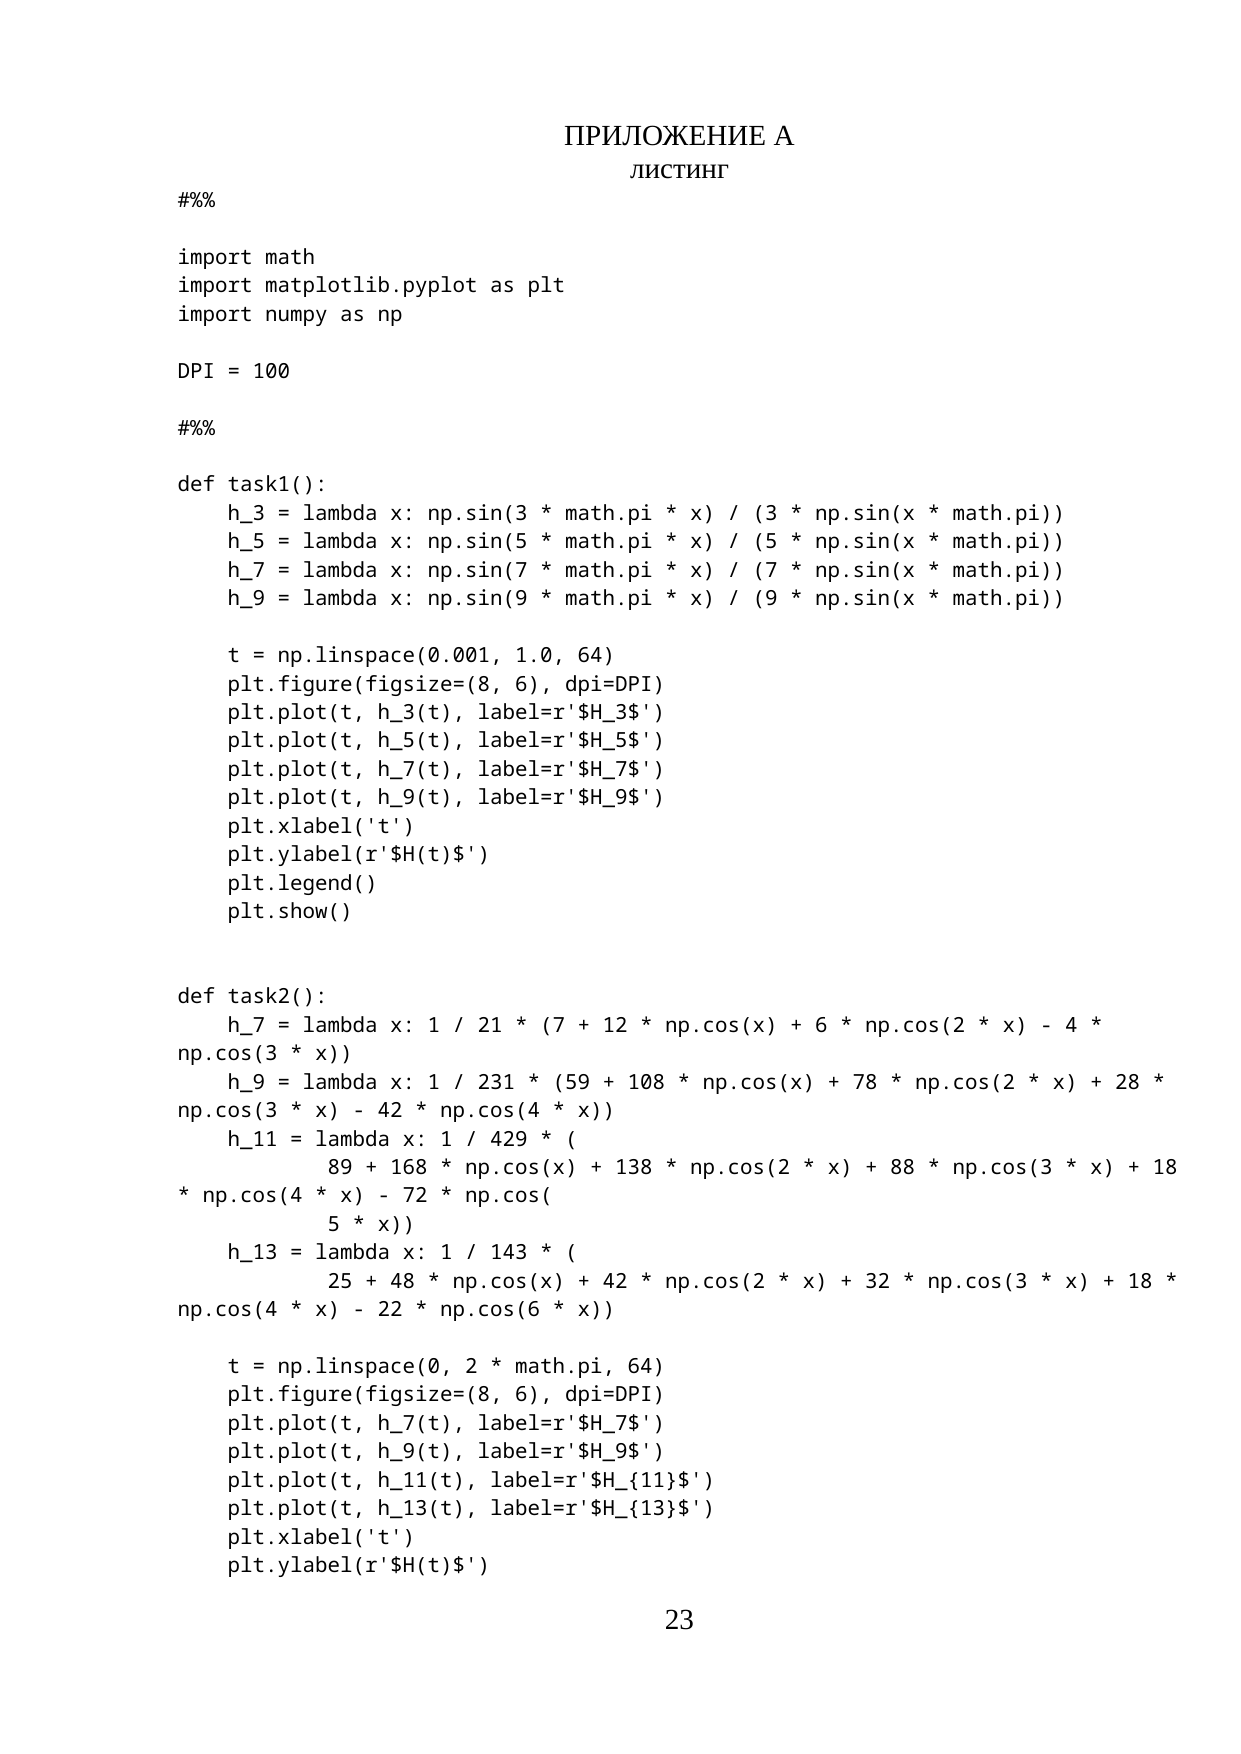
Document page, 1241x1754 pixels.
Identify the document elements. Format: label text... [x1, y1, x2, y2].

text h_3 = lambda x: np.sin(3 * math.pi * x) / (3 * np.sin(x * math.pi)) [177, 498, 1181, 526]
text 89 + 168 * np.cos(x) + 138 * np.cos(2 * x) + 88 * np.cos(3 * x) + 18 * np.cos(4 * x) - 72 * np.cos( [177, 1152, 1181, 1209]
text plt.xlabel('t') [177, 811, 1181, 839]
text 5 * x)) [177, 1209, 1181, 1237]
text plt.plot(t, h_9(t), label=r'$H_9$') [177, 1436, 1181, 1465]
text plt.plot(t, h_7(t), label=r'$H_7$') [177, 754, 1181, 782]
text t = np.linspace(0, 2 * math.pi, 64) [177, 1351, 1181, 1379]
text h_5 = lambda x: np.sin(5 * math.pi * x) / (5 * np.sin(x * math.pi)) [177, 526, 1181, 555]
text plt.xlabel('t') [177, 1522, 1181, 1550]
text def task1(): [177, 469, 1181, 498]
text листинг [177, 152, 1181, 185]
text def task2(): [177, 981, 1181, 1010]
text plt.show() [177, 896, 1181, 924]
text h_7 = lambda x: 1 / 21 * (7 + 12 * np.cos(x) + 6 * np.cos(2 * x) - 4 * np.cos(3 * x)) [177, 1010, 1181, 1067]
text plt.plot(t, h_13(t), label=r'$H_{13}$') [177, 1493, 1181, 1522]
text #%% [177, 413, 1181, 441]
text ПРИЛОЖЕНИЕ А [177, 118, 1181, 152]
text h_11 = lambda x: 1 / 429 * ( [177, 1124, 1181, 1152]
text plt.plot(t, h_3(t), label=r'$H_3$') [177, 697, 1181, 726]
text h_7 = lambda x: np.sin(7 * math.pi * x) / (7 * np.sin(x * math.pi)) [177, 555, 1181, 583]
text h_13 = lambda x: 1 / 143 * ( [177, 1237, 1181, 1266]
text plt.plot(t, h_5(t), label=r'$H_5$') [177, 726, 1181, 754]
text plt.legend() [177, 868, 1181, 896]
text plt.figure(figsize=(8, 6), dpi=DPI) [177, 1379, 1181, 1408]
text plt.plot(t, h_11(t), label=r'$H_{11}$') [177, 1465, 1181, 1493]
text import numpy as np [177, 299, 1181, 327]
text 25 + 48 * np.cos(x) + 42 * np.cos(2 * x) + 32 * np.cos(3 * x) + 18 * np.cos(4 * x) - 22 * np.cos(6 * x)) [177, 1266, 1181, 1323]
text plt.ylabel(r'$H(t)$') [177, 839, 1181, 868]
text plt.plot(t, h_9(t), label=r'$H_9$') [177, 782, 1181, 811]
text plt.ylabel(r'$H(t)$') [177, 1550, 1181, 1579]
text plt.plot(t, h_7(t), label=r'$H_7$') [177, 1408, 1181, 1436]
text t = np.linspace(0.001, 1.0, 64) [177, 640, 1181, 669]
text import math [177, 242, 1181, 271]
text import matplotlib.pyplot as plt [177, 271, 1181, 299]
text #%% [177, 185, 1181, 214]
text h_9 = lambda x: np.sin(9 * math.pi * x) / (9 * np.sin(x * math.pi)) [177, 583, 1181, 612]
text DPI = 100 [177, 356, 1181, 384]
text h_9 = lambda x: 1 / 231 * (59 + 108 * np.cos(x) + 78 * np.cos(2 * x) + 28 * np.cos(3 * x) - 42 * np.cos(4 * x)) [177, 1067, 1181, 1124]
text plt.figure(figsize=(8, 6), dpi=DPI) [177, 669, 1181, 697]
